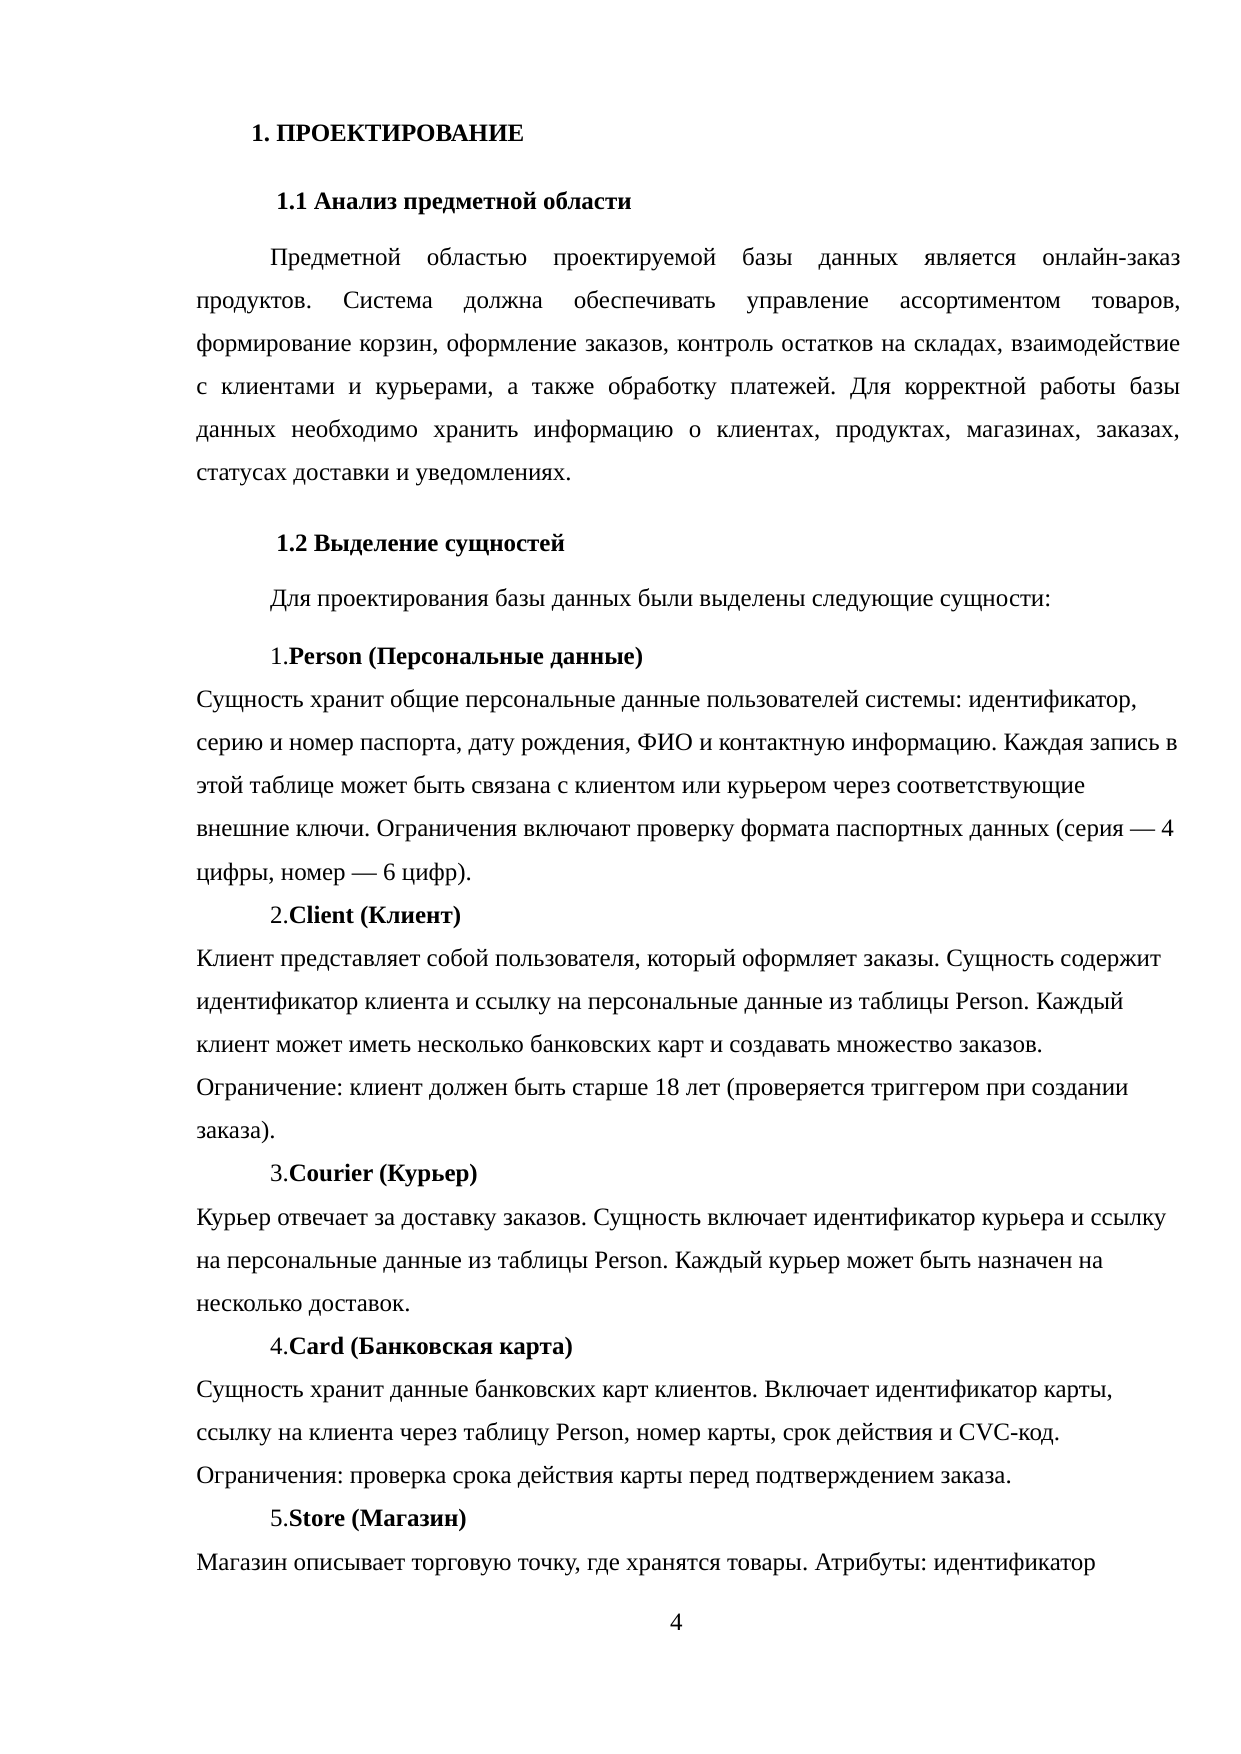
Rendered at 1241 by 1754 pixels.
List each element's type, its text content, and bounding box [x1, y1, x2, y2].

text Предметной областью проектируемой базы данных является онлайн-заказ продуктов. Система должна обеспечивать управление ассортиментом товаров, формирование корзин, оформление заказов, контроль остатков на складах, взаимодействие с клиентами и курьерами, а также обработку платежей. Для корректной работы базы данных необходимо хранить информацию о клиентах, продуктах, магазинах, заказах, статусах доставки и уведомлениях. [196, 242, 1181, 486]
text Для проектирования базы данных были выделены следующие сущности: [196, 583, 1181, 612]
list Person (Персональные данные) Сущность хранит общие персональные данные пользователей системы: идентификатор, серию и номер паспорта, дату рождения, ФИО и контактную информацию. Каждая запись в этой таблице может быть связана с клиентом или курьером через соответствующие внешние ключи. Ограничения включают проверку формата паспортных данных (серия — 4 цифры, номер — 6 цифр). [177, 641, 1181, 885]
subtitle 1. ПРОЕКТИРОВАНИЕ [177, 118, 1181, 147]
subtitle 1.2 Выделение сущностей [202, 528, 1181, 556]
list Courier (Курьер) Курьер отвечает за доставку заказов. Сущность включает идентификатор курьера и ссылку на персональные данные из таблицы Person. Каждый курьер может быть назначен на несколько доставок. [177, 1158, 1181, 1317]
list Store (Магазин) Магазин описывает торговую точку, где хранятся товары. Атрибуты: идентификатор [177, 1503, 1181, 1575]
list Client (Клиент) Клиент представляет собой пользователя, который оформляет заказы. Сущность содержит идентификатор клиента и ссылку на персональные данные из таблицы Person. Каждый клиент может иметь несколько банковских карт и создавать множество заказов. Ограничение: клиент должен быть старше 18 лет (проверяется триггером при создании заказа). [177, 900, 1181, 1144]
list Card (Банковская карта) Сущность хранит данные банковских карт клиентов. Включает идентификатор карты, ссылку на клиента через таблицу Person, номер карты, срок действия и CVC-код. Ограничения: проверка срока действия карты перед подтверждением заказа. [177, 1331, 1181, 1489]
subtitle 1.1 Анализ предметной области [202, 186, 1181, 215]
